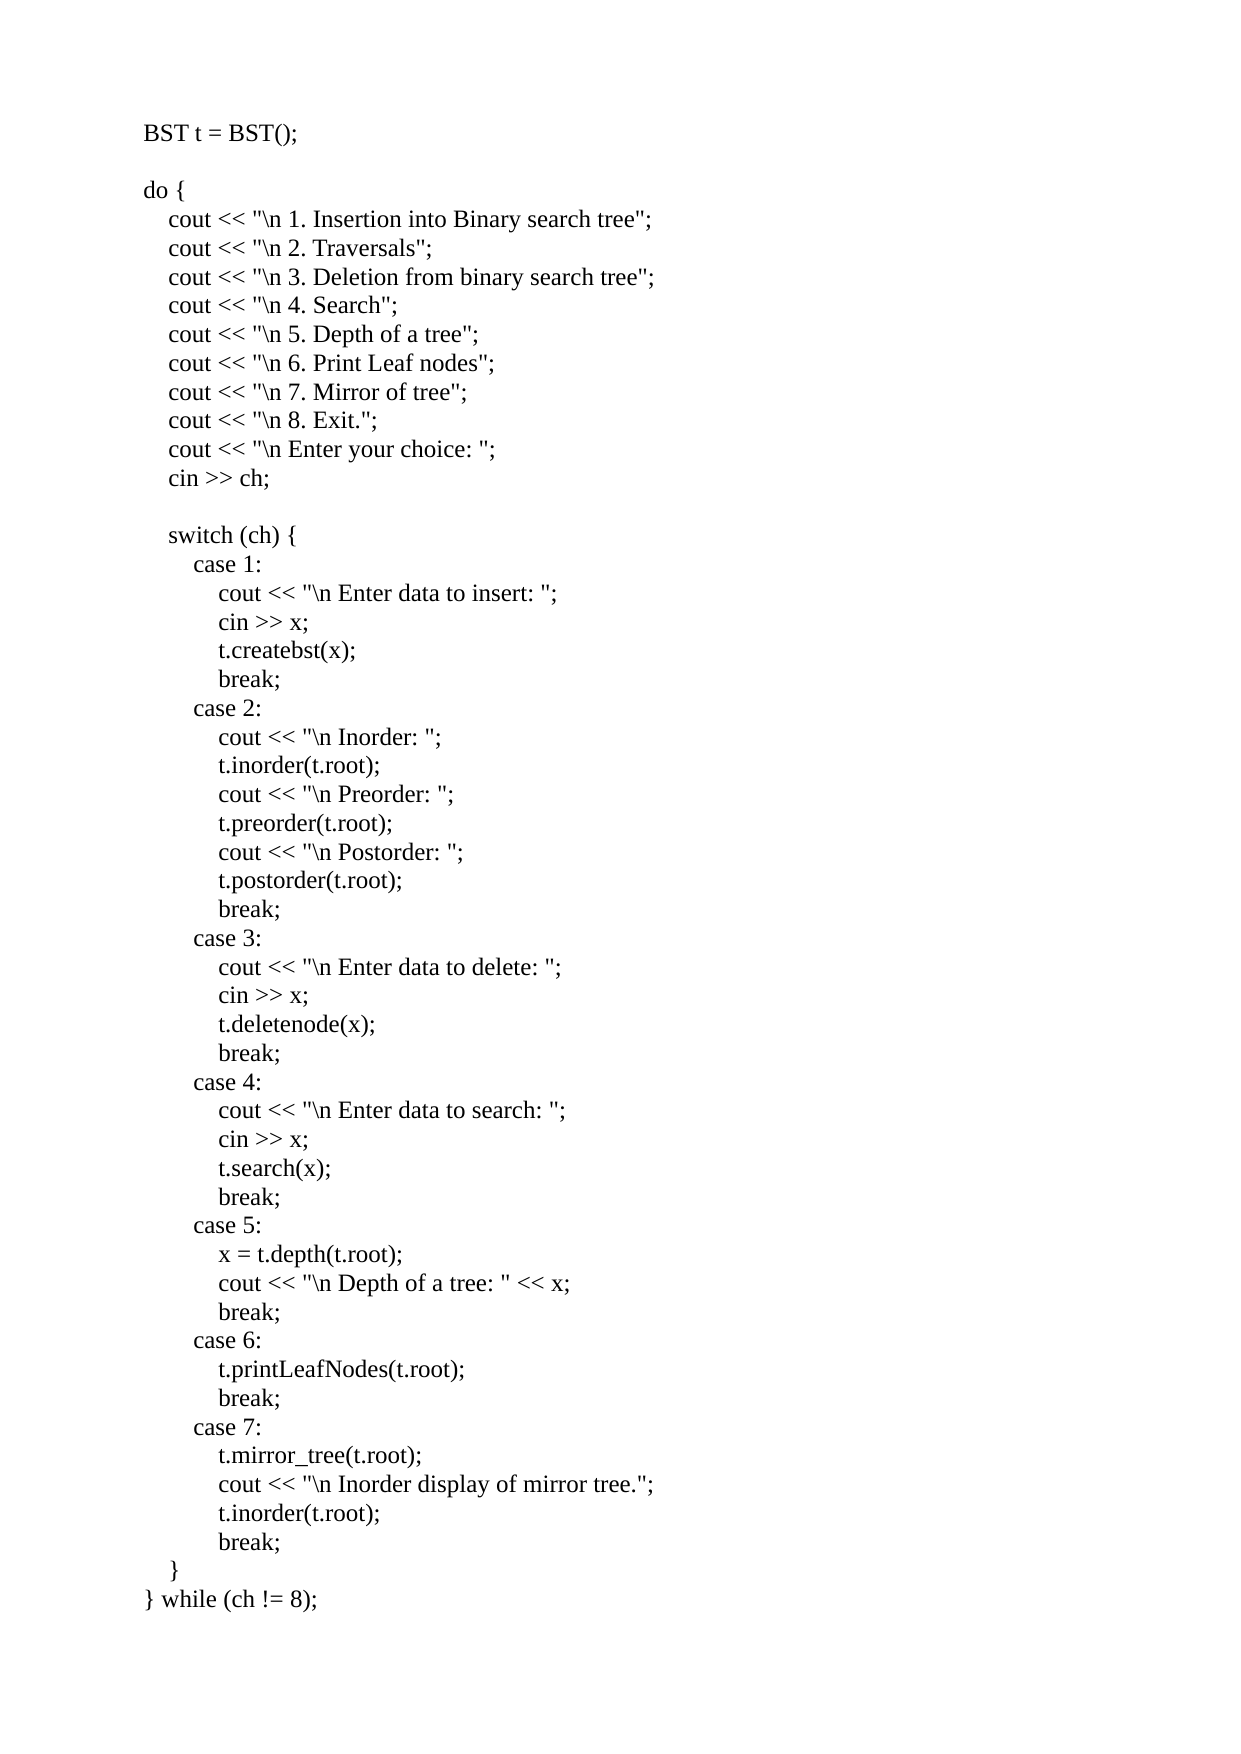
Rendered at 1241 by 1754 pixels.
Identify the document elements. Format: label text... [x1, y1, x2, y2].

text break; [118, 1527, 1122, 1556]
text cout << "\n Enter data to delete: "; [118, 952, 1122, 981]
text t.printLeafNodes(t.root); [118, 1354, 1122, 1383]
text case 3: [118, 923, 1122, 952]
text case 7: [118, 1412, 1122, 1441]
text break; [118, 1038, 1122, 1067]
text cout << "\n Enter data to search: "; [118, 1096, 1122, 1124]
text case 6: [118, 1326, 1122, 1354]
text cout << "\n 3. Deletion from binary search tree"; [118, 262, 1122, 291]
text BST t = BST(); [118, 118, 1122, 147]
text case 4: [118, 1067, 1122, 1096]
text t.deletenode(x); [118, 1009, 1122, 1038]
text cin >> x; [118, 1124, 1122, 1153]
text cout << "\n 4. Search"; [118, 291, 1122, 319]
text case 2: [118, 693, 1122, 722]
text break; [118, 894, 1122, 923]
text do { [118, 176, 1122, 204]
text cout << "\n Enter your choice: "; [118, 434, 1122, 463]
text cin >> ch; [118, 463, 1122, 492]
text switch (ch) { [118, 521, 1122, 549]
text cout << "\n 5. Depth of a tree"; [118, 319, 1122, 348]
text cout << "\n Preorder: "; [118, 779, 1122, 808]
text cout << "\n Inorder: "; [118, 722, 1122, 751]
text cout << "\n Postorder: "; [118, 837, 1122, 866]
text cout << "\n Depth of a tree: " << x; [118, 1268, 1122, 1297]
text break; [118, 1182, 1122, 1211]
text break; [118, 1383, 1122, 1412]
text cin >> x; [118, 981, 1122, 1009]
text cout << "\n 7. Mirror of tree"; [118, 377, 1122, 406]
text x = t.depth(t.root); [118, 1239, 1122, 1268]
text t.postorder(t.root); [118, 866, 1122, 894]
text t.inorder(t.root); [118, 751, 1122, 779]
text break; [118, 664, 1122, 693]
text case 5: [118, 1211, 1122, 1239]
text cout << "\n Inorder display of mirror tree."; [118, 1469, 1122, 1498]
text cout << "\n 1. Insertion into Binary search tree"; [118, 204, 1122, 233]
text } [118, 1556, 1122, 1584]
text cout << "\n 8. Exit."; [118, 406, 1122, 434]
text t.mirror_tree(t.root); [118, 1441, 1122, 1469]
text cout << "\n 2. Traversals"; [118, 233, 1122, 262]
text t.createbst(x); [118, 636, 1122, 664]
text cout << "\n Enter data to insert: "; [118, 578, 1122, 607]
text break; [118, 1297, 1122, 1326]
text case 1: [118, 549, 1122, 578]
text cout << "\n 6. Print Leaf nodes"; [118, 348, 1122, 377]
text cin >> x; [118, 607, 1122, 636]
text t.search(x); [118, 1153, 1122, 1182]
text t.inorder(t.root); [118, 1498, 1122, 1527]
text t.preorder(t.root); [118, 808, 1122, 837]
text } while (ch != 8); [118, 1584, 1122, 1613]
